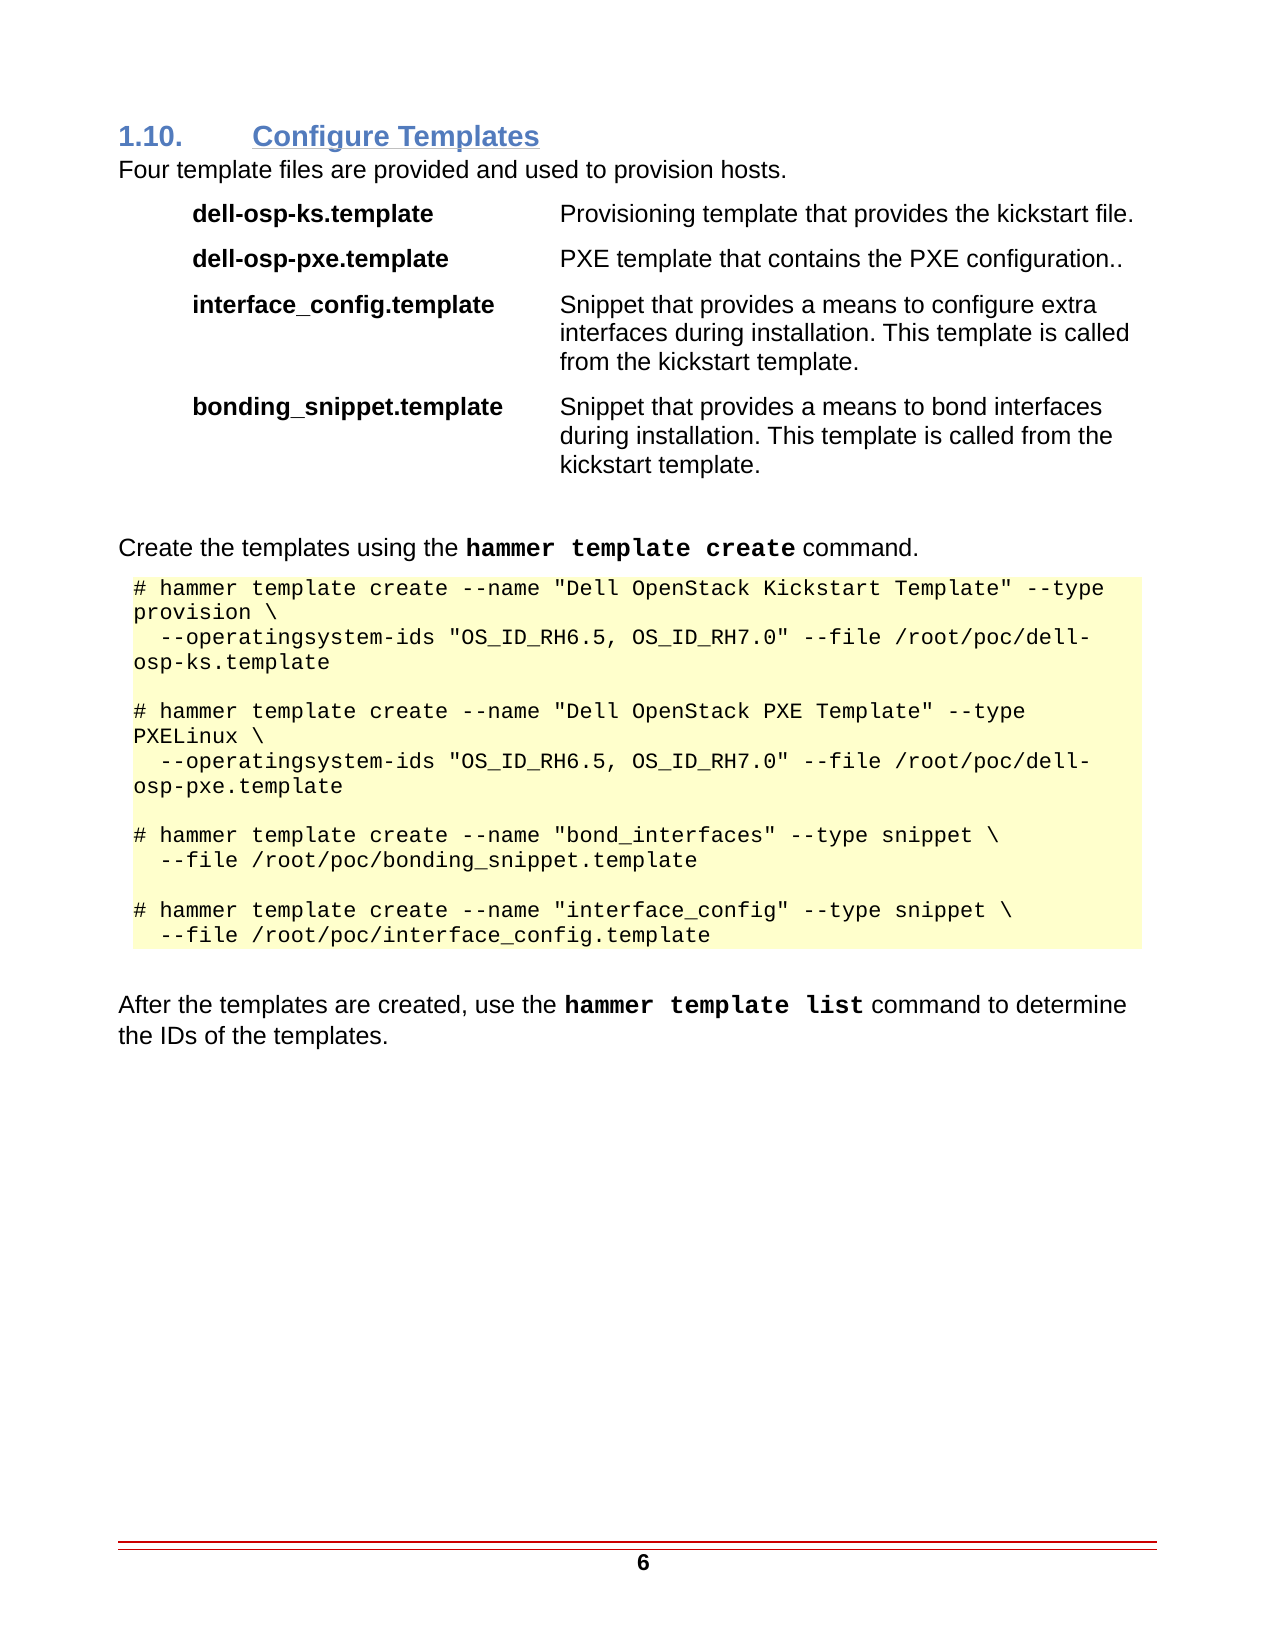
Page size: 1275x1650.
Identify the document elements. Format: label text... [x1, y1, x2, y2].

table_cell Snippet that provides a means to bond interfaces during installation. This template is called from the kickstart template. [560, 389, 1157, 492]
text After the templates are created, use the hammer template list command to determine the IDs of the templates. [118, 990, 1157, 1049]
text Four template files are provided and used to provision hosts. [118, 155, 1157, 184]
subtitle Configure Templates [118, 118, 1157, 152]
text # hammer template create --name "Dell OpenStack Kickstart Template" --type provision \ --operatingsystem-ids "OS_ID_RH6.5, OS_ID_RH7.0" --file /root/poc/dell-osp-ks.template # hammer template create --name "Dell OpenStack PXE Template" --type PXELinux \ --operatingsystem-ids "OS_ID_RH6.5, OS_ID_RH7.0" --file /root/poc/dell-osp-pxe.template # hammer template create --name "bond_interfaces" --type snippet \ --file /root/poc/bonding_snippet.template # hammer template create --name "interface_config" --type snippet \ --file /root/poc/interface_config.template [133, 577, 1142, 949]
table_cell bonding_snippet.template [118, 389, 559, 492]
table_cell dell-osp-pxe.template [118, 241, 559, 287]
text Create the templates using the hammer template create command. [118, 533, 1157, 564]
table_cell PXE template that contains the PXE configuration.. [560, 241, 1157, 287]
table_cell Snippet that provides a means to configure extra interfaces during installation. This template is called from the kickstart template. [560, 287, 1157, 389]
table_cell interface_config.template [118, 287, 559, 389]
table_header Provisioning template that provides the kickstart file. [560, 196, 1157, 241]
table_header dell-osp-ks.template [118, 196, 559, 241]
